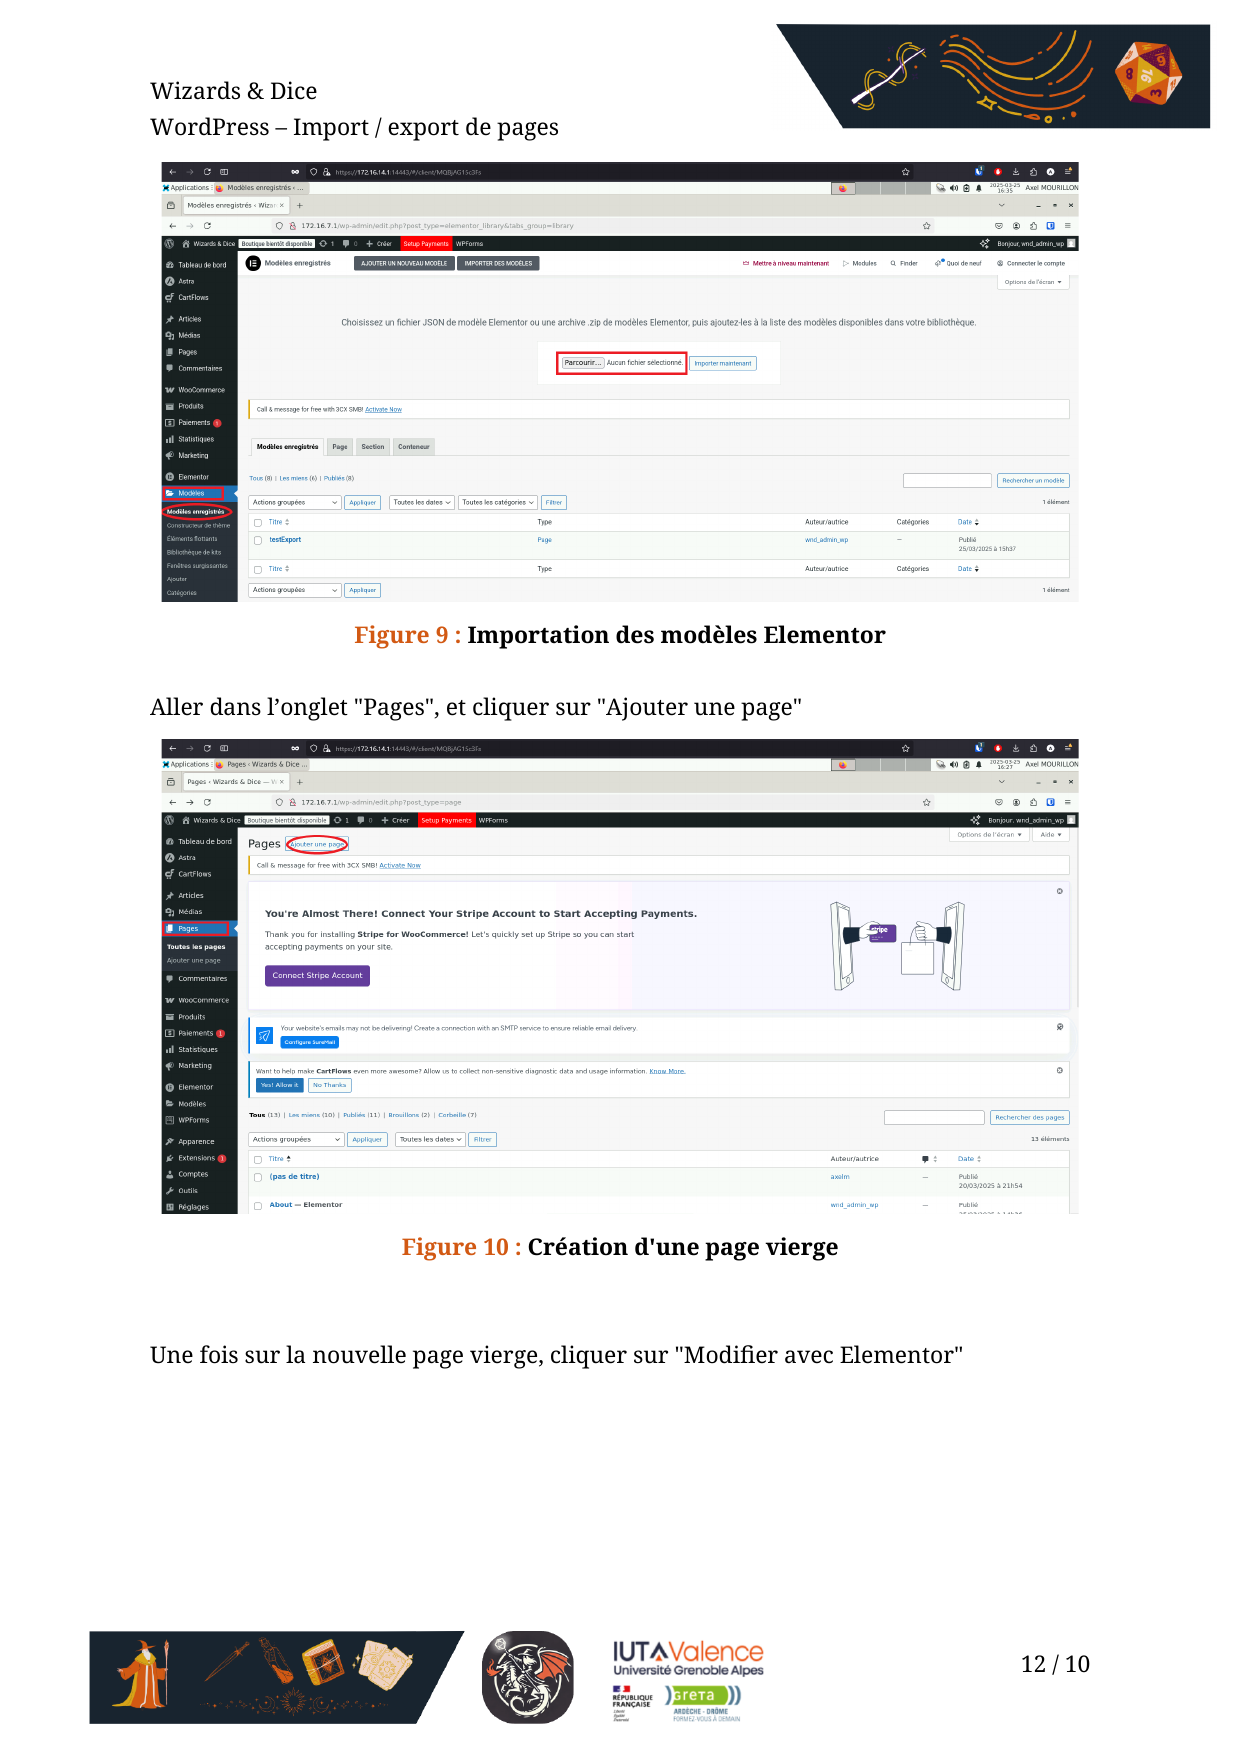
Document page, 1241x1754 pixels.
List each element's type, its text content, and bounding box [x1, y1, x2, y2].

text Figure 9 : Importation des modèles Elementor [162, 602, 1078, 650]
picture [81, 1620, 788, 1733]
text Figure 10 : Création d'une page vierge [162, 1214, 1079, 1262]
picture [771, 21, 1218, 131]
picture [161, 739, 1079, 1214]
picture [161, 162, 1079, 602]
text Une fois sur la nouvelle page vierge, cliquer sur "Modifier avec Elementor" [150, 1339, 1090, 1370]
text Aller dans l’onglet "Pages", et cliquer sur "Ajouter une page" [150, 691, 1090, 722]
